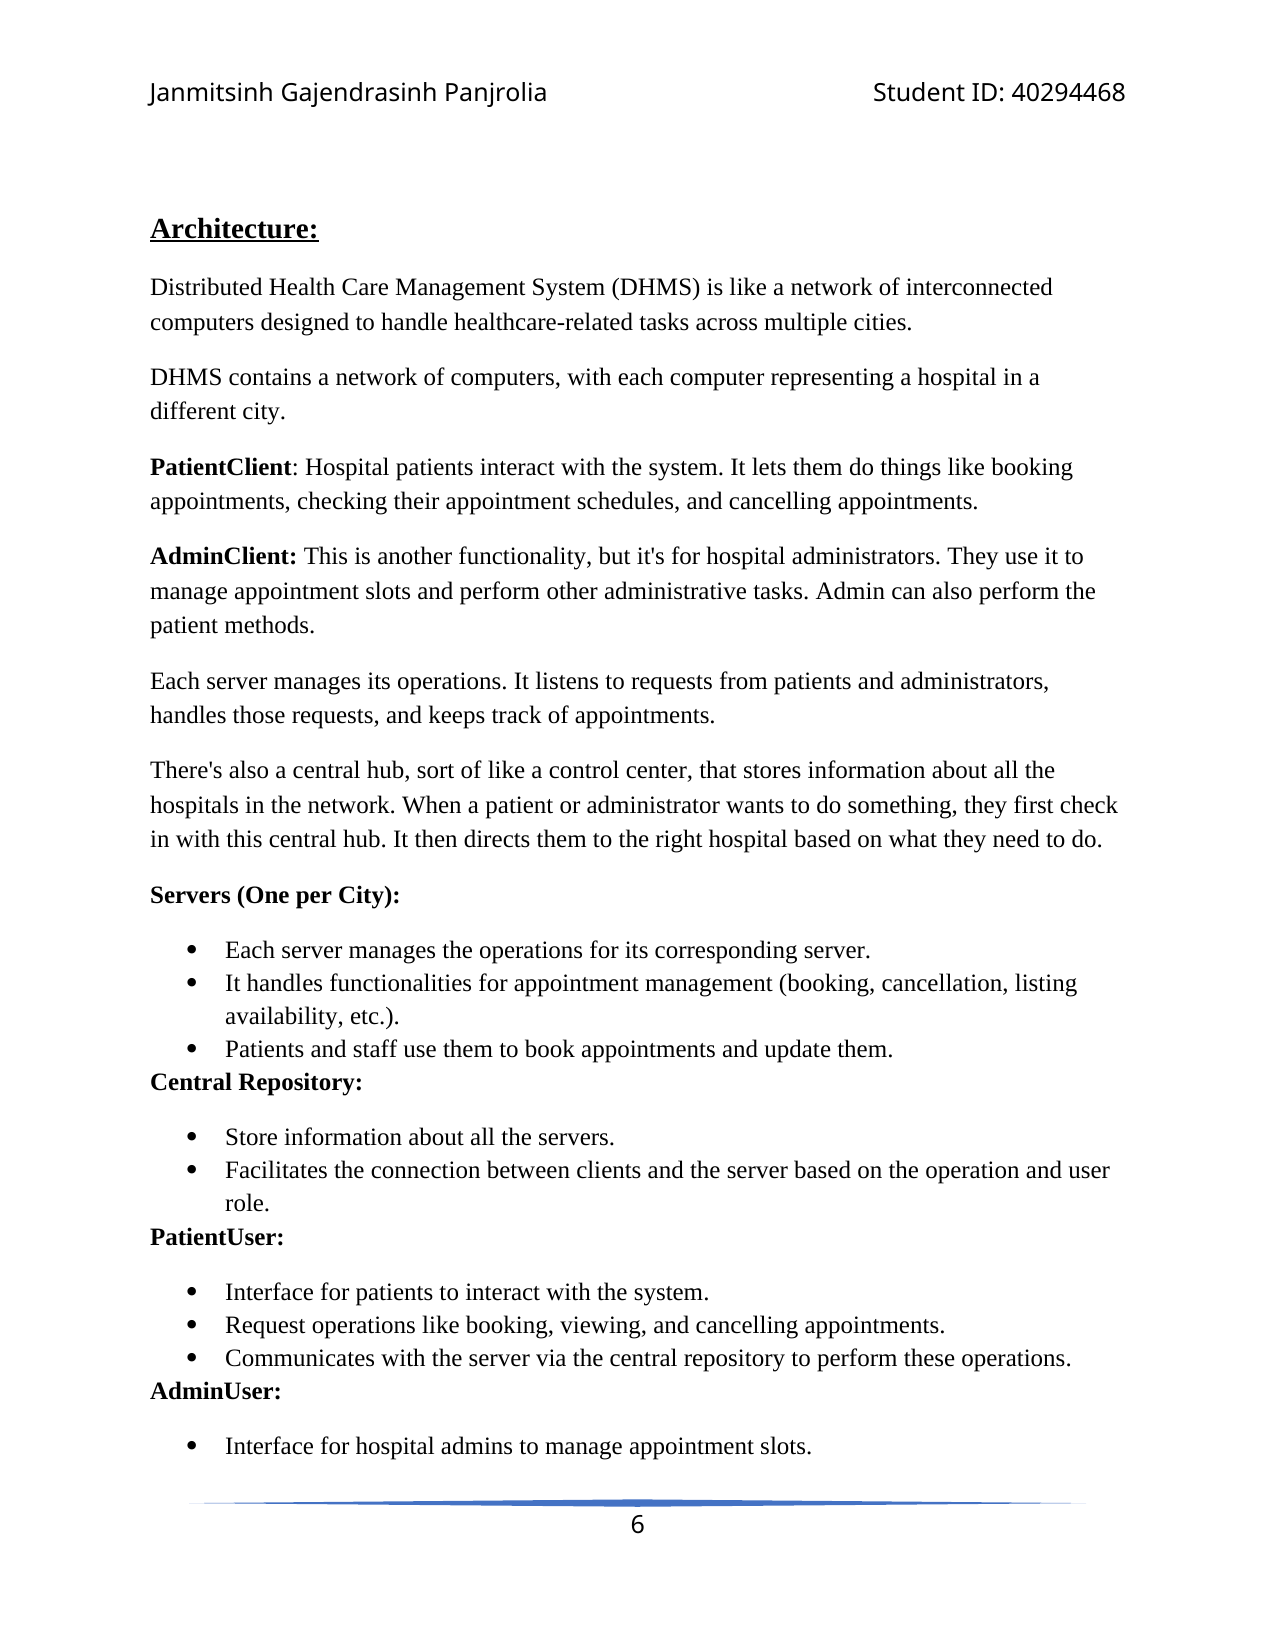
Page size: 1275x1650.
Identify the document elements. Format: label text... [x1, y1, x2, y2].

text DHMS contains a network of computers, with each computer representing a hospital in a different city. [150, 362, 1125, 425]
list Interface for patients to interact with the system. [187, 1277, 1125, 1306]
list Store information about all the servers. [187, 1122, 1125, 1151]
text AdminUser: [150, 1376, 1125, 1405]
text Each server manages its operations. It listens to requests from patients and administrators, handles those requests, and keeps track of appointments. [150, 666, 1125, 729]
text PatientClient: Hospital patients interact with the system. It lets them do things like booking appointments, checking their appointment schedules, and cancelling appointments. [150, 452, 1125, 515]
list Request operations like booking, viewing, and cancelling appointments. [187, 1310, 1125, 1339]
text AdminClient: This is another functionality, but it's for hospital administrators. They use it to manage appointment slots and perform other administrative tasks. Admin can also perform the patient methods. [150, 541, 1125, 639]
list Patients and staff use them to book appointments and update them. [187, 1034, 1125, 1063]
list Communicates with the server via the central repository to perform these operations. [187, 1343, 1125, 1372]
list Facilitates the connection between clients and the server based on the operation and user role. [187, 1156, 1125, 1217]
list It handles functionalities for appointment management (booking, cancellation, listing availability, etc.). [187, 968, 1125, 1030]
list Interface for hospital admins to manage appointment slots. [187, 1431, 1125, 1460]
text Servers (One per City): [150, 880, 1125, 908]
text Distributed Health Care Management System (DHMS) is like a network of interconnected computers designed to handle healthcare-related tasks across multiple cities. [150, 272, 1125, 335]
text PatientUser: [150, 1222, 1125, 1250]
text Architecture: [150, 211, 1125, 244]
text There's also a central hub, sort of like a control center, that stores information about all the hospitals in the network. When a patient or administrator wants to do something, they first check in with this central hub. It then directs them to the right hospital based on what they need to do. [150, 756, 1125, 853]
text Central Repository: [150, 1067, 1125, 1096]
list Each server manages the operations for its corresponding server. [187, 935, 1125, 964]
